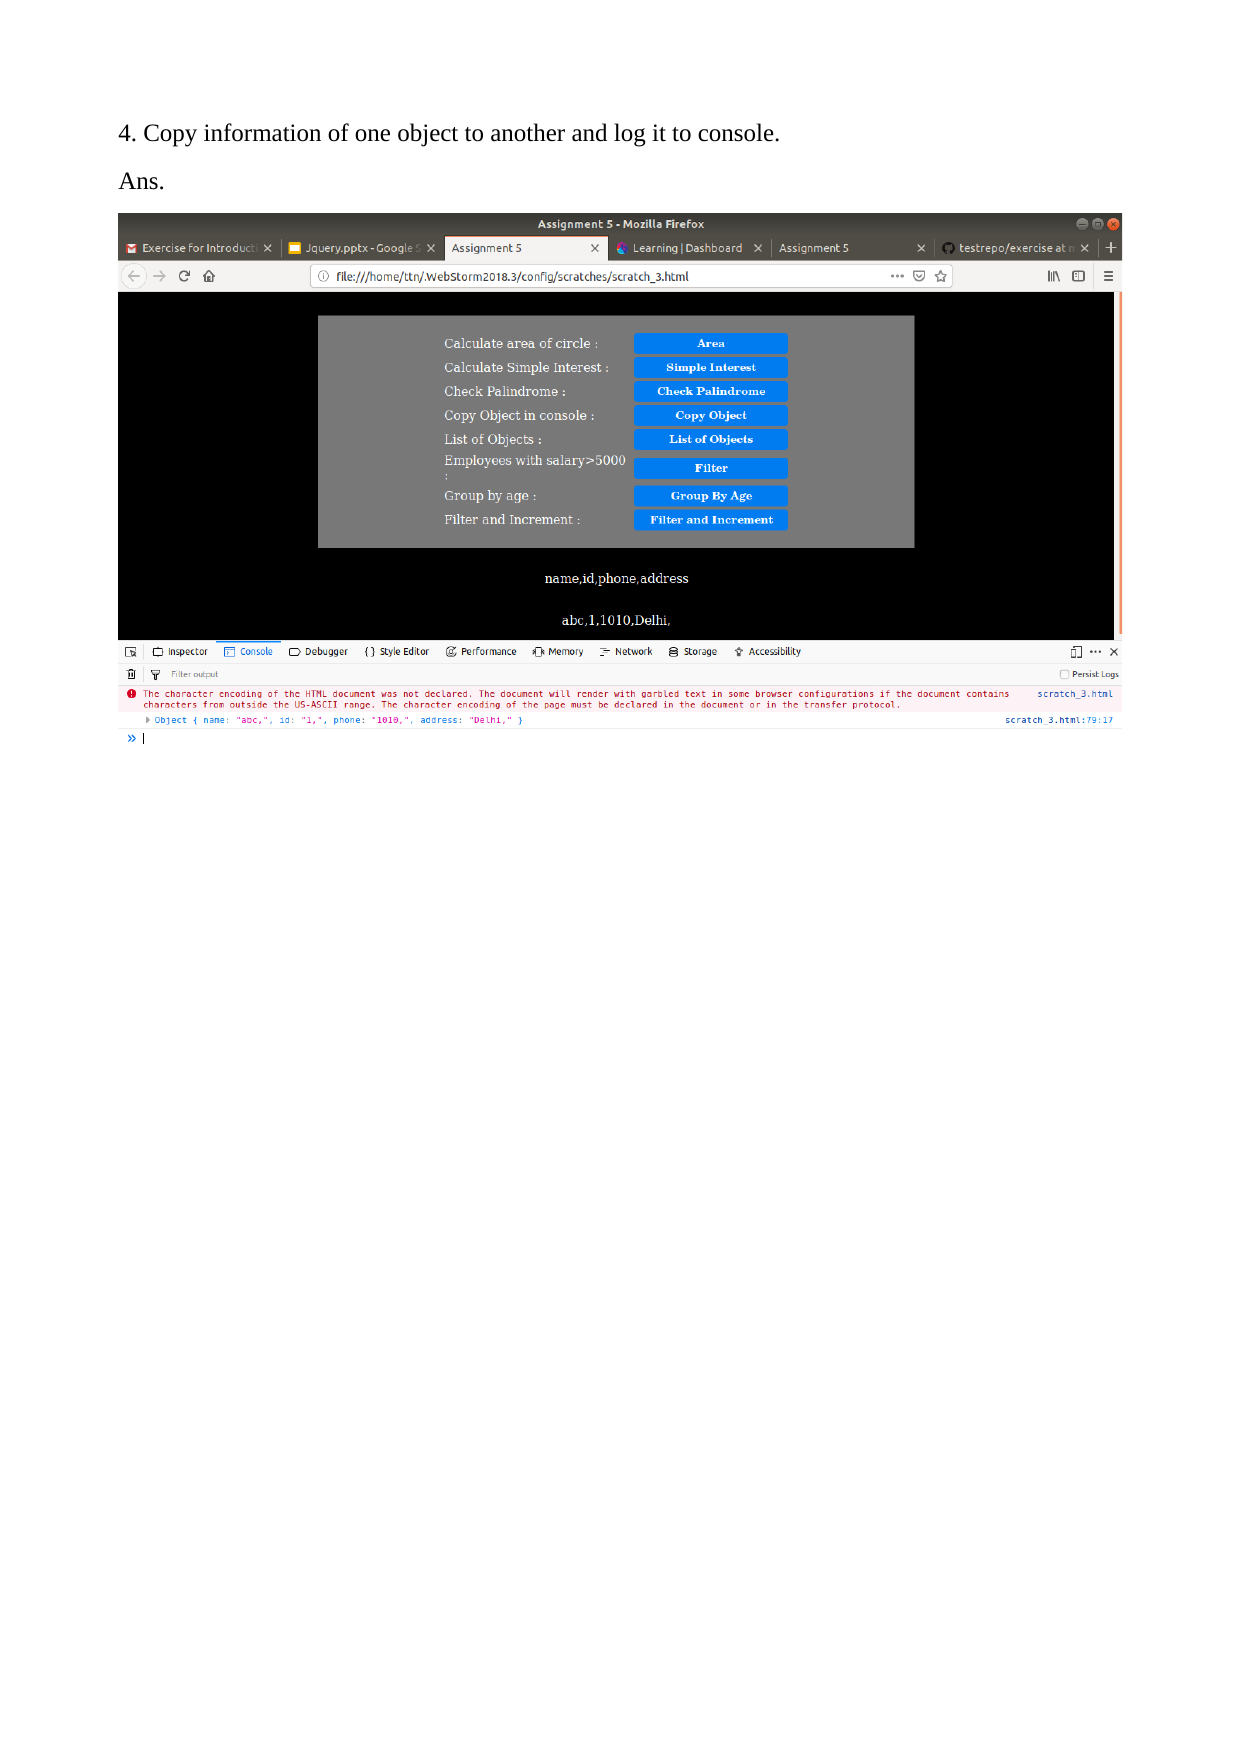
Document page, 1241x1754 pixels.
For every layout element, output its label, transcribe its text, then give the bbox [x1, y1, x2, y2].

text 4. Copy information of one object to another and log it to console. [118, 118, 1122, 147]
text Ans. [118, 166, 1122, 194]
picture [118, 213, 1123, 786]
